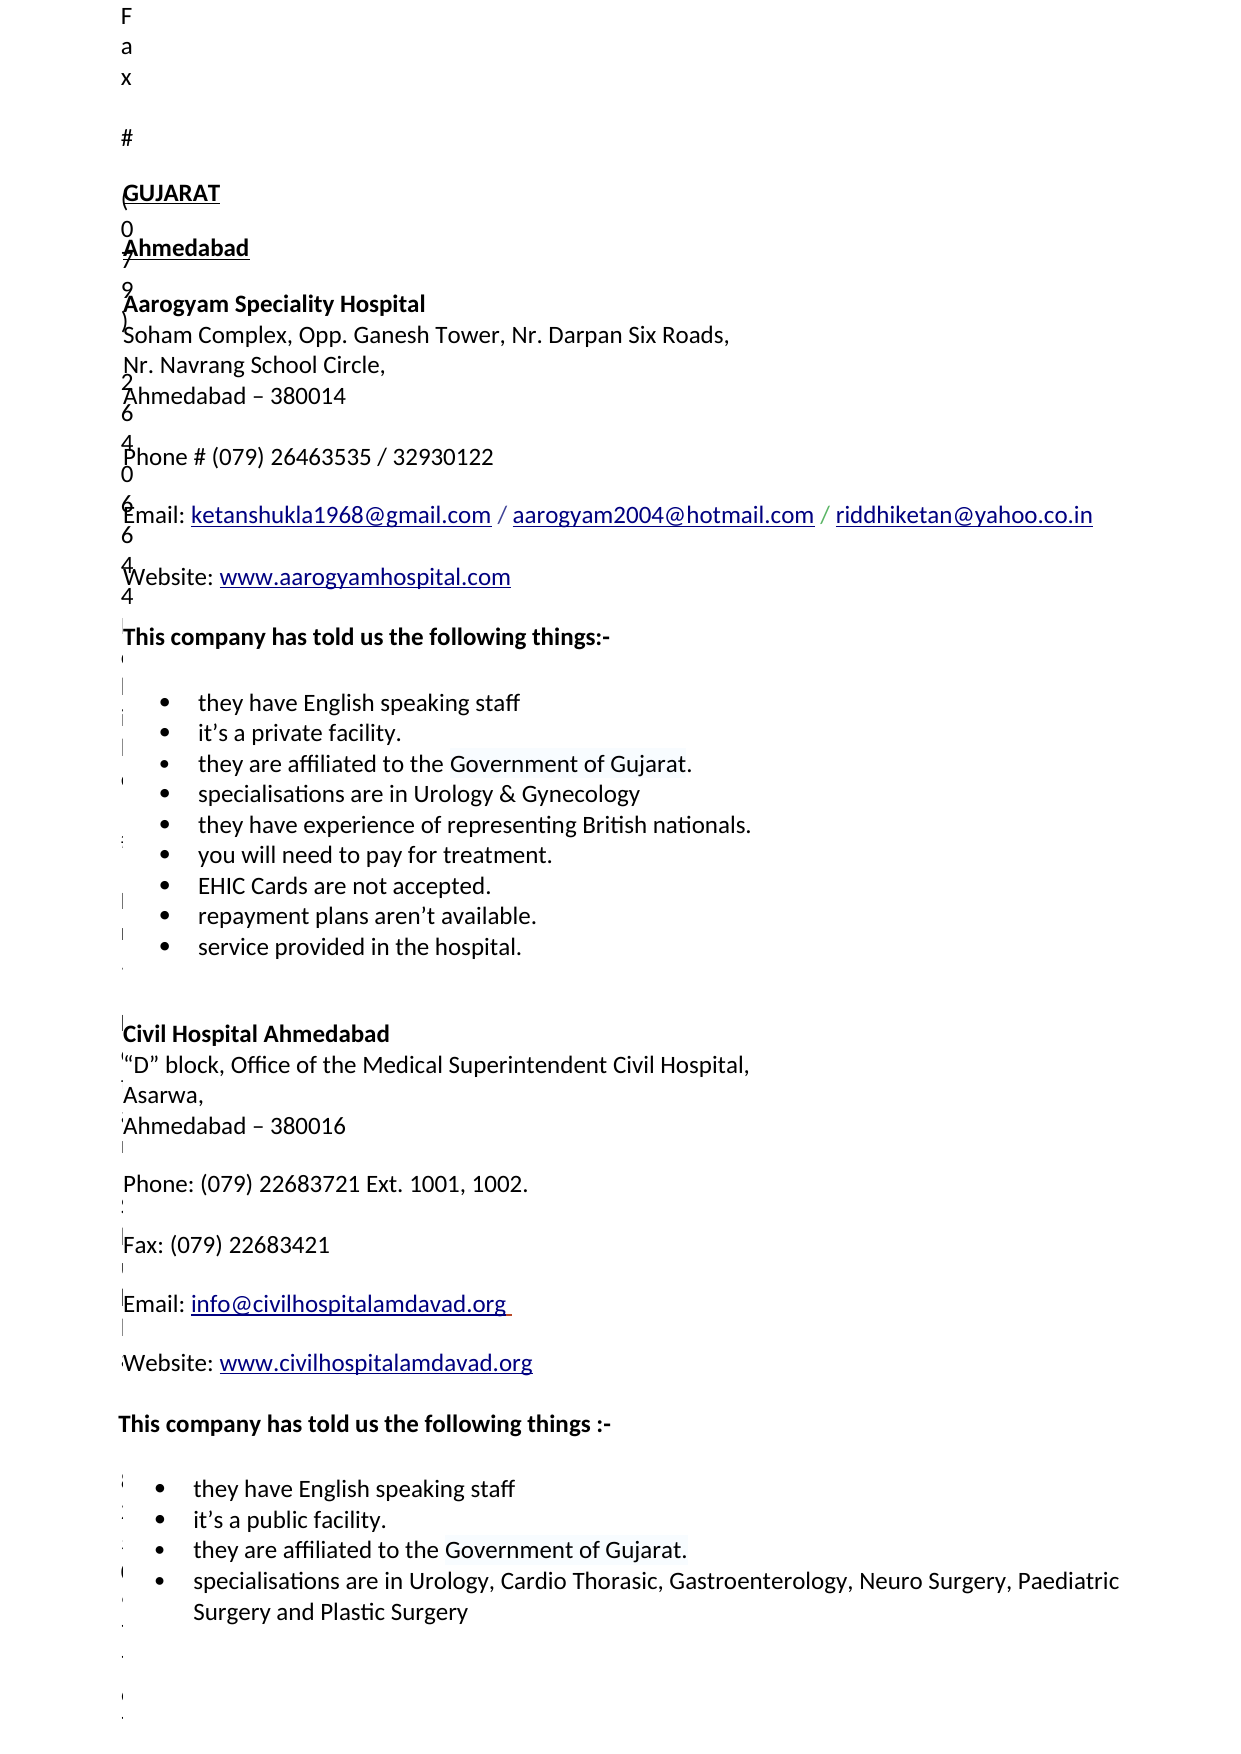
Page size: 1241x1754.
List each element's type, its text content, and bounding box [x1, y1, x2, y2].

list service provided in the hospital. [160, 931, 1114, 962]
list they are affiliated to the Government of Gujarat. [160, 748, 1114, 778]
text Website: www.aarogyamhospital.com [123, 561, 1122, 591]
text This company has told us the following things:- [123, 621, 1114, 652]
text Ahmedabad – 380016 [123, 1110, 1122, 1168]
text Website: www.aarogyamhospital.com [123, 652, 1114, 997]
list they are affiliated to the Government of Gujarat. [156, 1535, 1122, 1565]
text Ahmedabad [123, 232, 1122, 263]
text Email: info@civilhospitalamdavad.org [123, 1288, 1122, 1347]
list repayment plans aren’t available. [160, 901, 1114, 931]
list EHIC Cards are not accepted. [160, 870, 1114, 901]
text Civil Hospital Ahmedabad [123, 622, 1122, 1049]
list it’s a private facility. [160, 717, 1114, 748]
text “D” block, Office of the Medical Superintendent Civil Hospital, [123, 1049, 1122, 1079]
list it’s a public facility. [156, 1504, 1122, 1535]
list they have experience of representing British nationals. [160, 809, 1114, 839]
text Email: ketanshukla1968@gmail.com / aarogyam2004@hotmail.com / riddhiketan@yahoo.co.in [123, 499, 1122, 530]
list specialisations are in Urology, Cardio Thorasic, Gastroenterology, Neuro Surgery, Paediatric Surgery and Plastic Surgery [156, 1565, 1122, 1626]
text Ahmedabad – 380014 [123, 380, 1122, 410]
text Phone: (079) 22683721 Ext. 1001, 1002. [123, 1168, 1122, 1199]
text Nr. Navrang School Circle, [123, 349, 1122, 380]
list they have English speaking staff [156, 1474, 1122, 1504]
list specialisations are in Urology & Gynecology [160, 778, 1114, 809]
text Phone # (079) 26463535 / 32930122 [123, 441, 1122, 471]
text This company has told us the following things :- [118, 1408, 1122, 1439]
text Asarwa, [123, 1079, 1122, 1110]
text Aarogyam Speciality Hospital [123, 288, 1122, 319]
list you will need to pay for treatment. [160, 839, 1114, 870]
text Website: www.civilhospitalamdavad.org [123, 1347, 1122, 1377]
text GUJARAT [123, 177, 1122, 207]
text Soham Complex, Opp. Ganesh Tower, Nr. Darpan Six Roads, [123, 319, 1122, 349]
list they have English speaking staff [160, 687, 1114, 717]
text Fax: (079) 22683421 [123, 1199, 1122, 1288]
